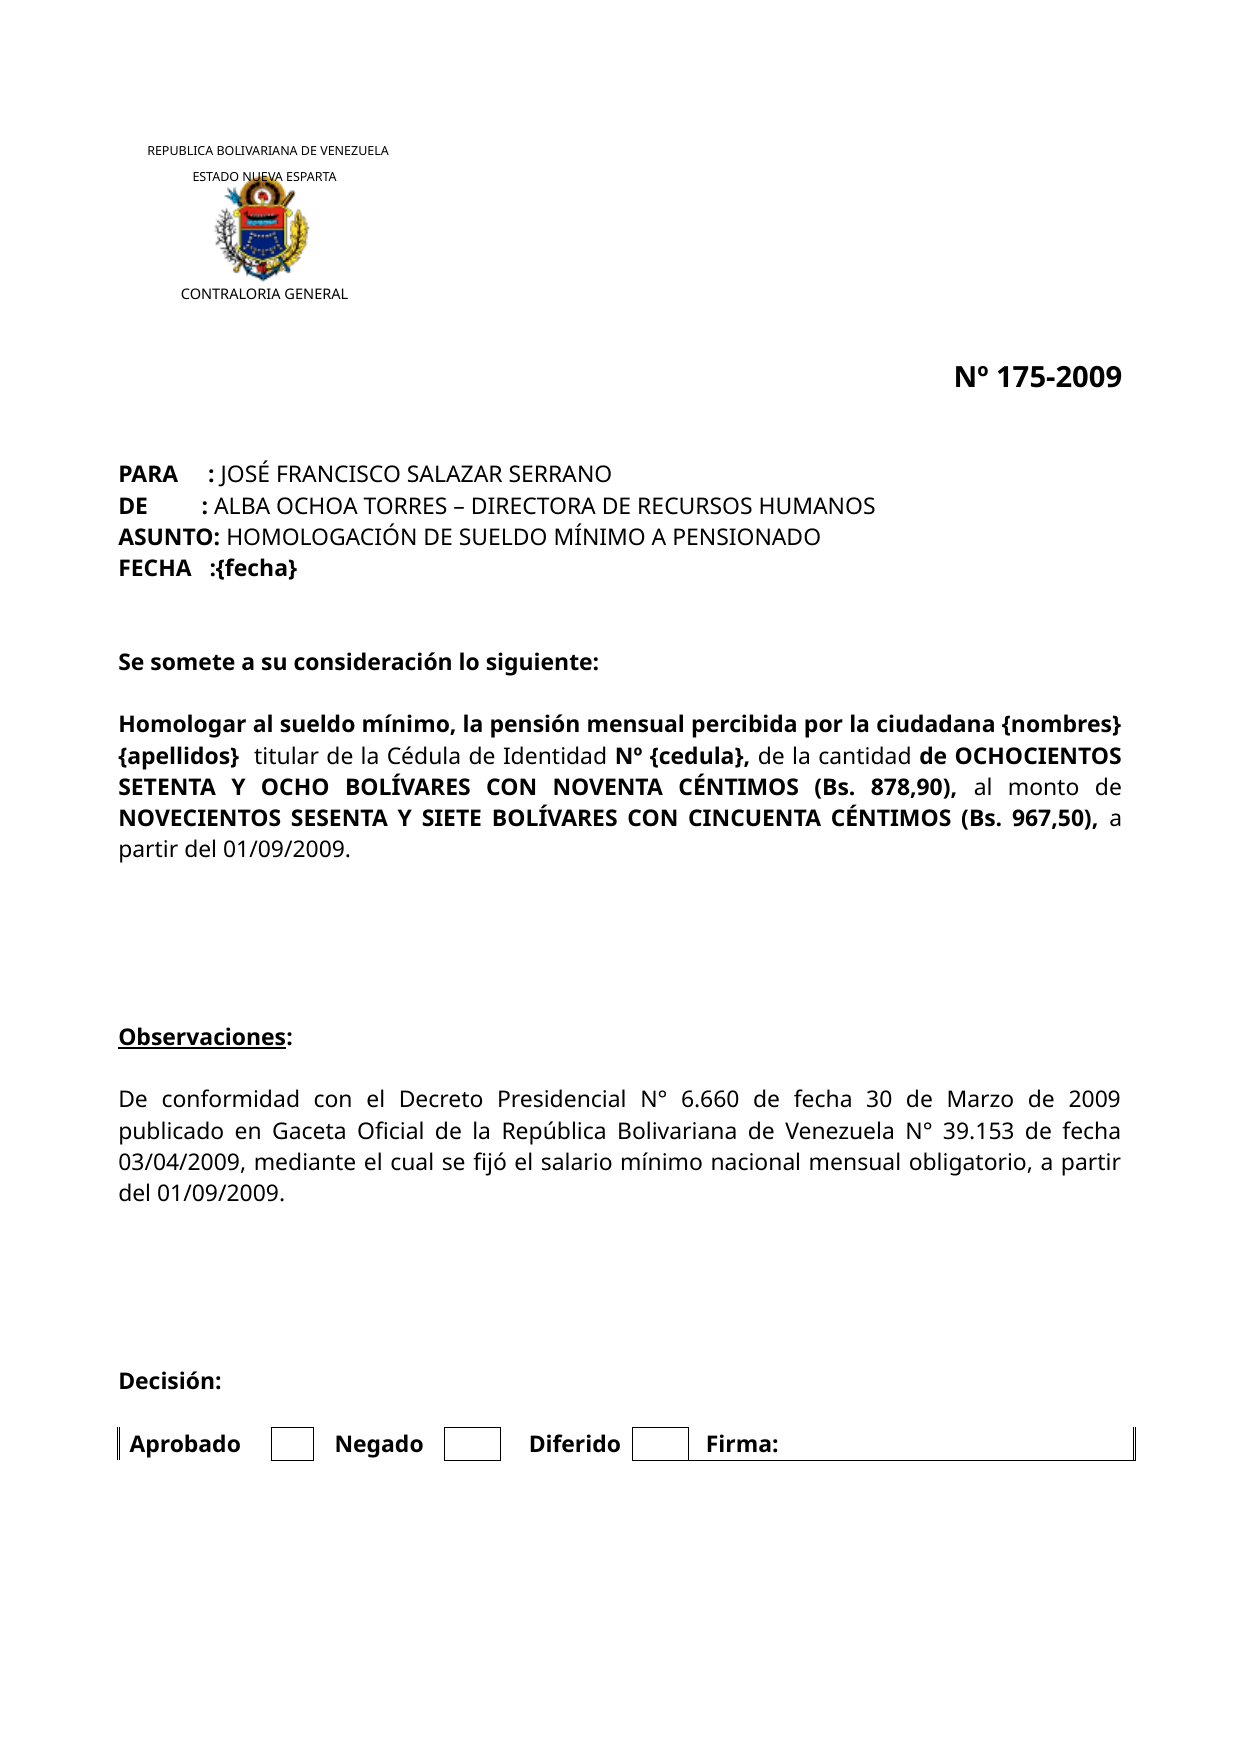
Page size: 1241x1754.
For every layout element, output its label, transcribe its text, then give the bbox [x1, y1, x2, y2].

text DE : ALBA OCHOA TORRES – DIRECTORA DE RECURSOS HUMANOS [118, 490, 1122, 521]
table_header [445, 1428, 500, 1459]
table_header Firma: [689, 1427, 1133, 1459]
text ASUNTO: HOMOLOGACIÓN DE SUELDO MÍNIMO A PENSIONADO [118, 521, 1122, 552]
table_header Aprobado [120, 1427, 271, 1459]
table_header [633, 1428, 688, 1459]
text De conformidad con el Decreto Presidencial N° 6.660 de fecha 30 de Marzo de 2009 publicado en Gaceta Oficial de la República Bolivariana de Venezuela N° 39.153 de fecha 03/04/2009, mediante el cual se fijó el salario mínimo nacional mensual obligatorio, a partir del 01/09/2009. [118, 1083, 1122, 1208]
text PARA : JOSÉ FRANCISCO SALAZAR SERRANO [118, 458, 1122, 490]
text Decisión: [118, 1365, 1122, 1396]
table_header [272, 1428, 313, 1459]
text Observaciones: [118, 1021, 1122, 1052]
text Nº 175-2009 [118, 356, 1122, 396]
text Se somete a su consideración lo siguiente: [118, 646, 1122, 677]
table_header Negado [314, 1427, 444, 1459]
text Homologar al sueldo mínimo, la pensión mensual percibida por la ciudadana {nombres} {apellidos} titular de la Cédula de Identidad Nº {cedula}, de la cantidad de OCHOCIENTOS SETENTA Y OCHO BOLÍVARES CON NOVENTA CÉNTIMOS (Bs. 878,90), al monto de NOVECIENTOS SESENTA Y SIETE BOLÍVARES CON CINCUENTA CÉNTIMOS (Bs. 967,50), a partir del 01/09/2009. [118, 708, 1122, 865]
picture [213, 175, 318, 289]
text FECHA :{fecha} [118, 552, 1122, 583]
table_header Diferido [501, 1427, 632, 1459]
